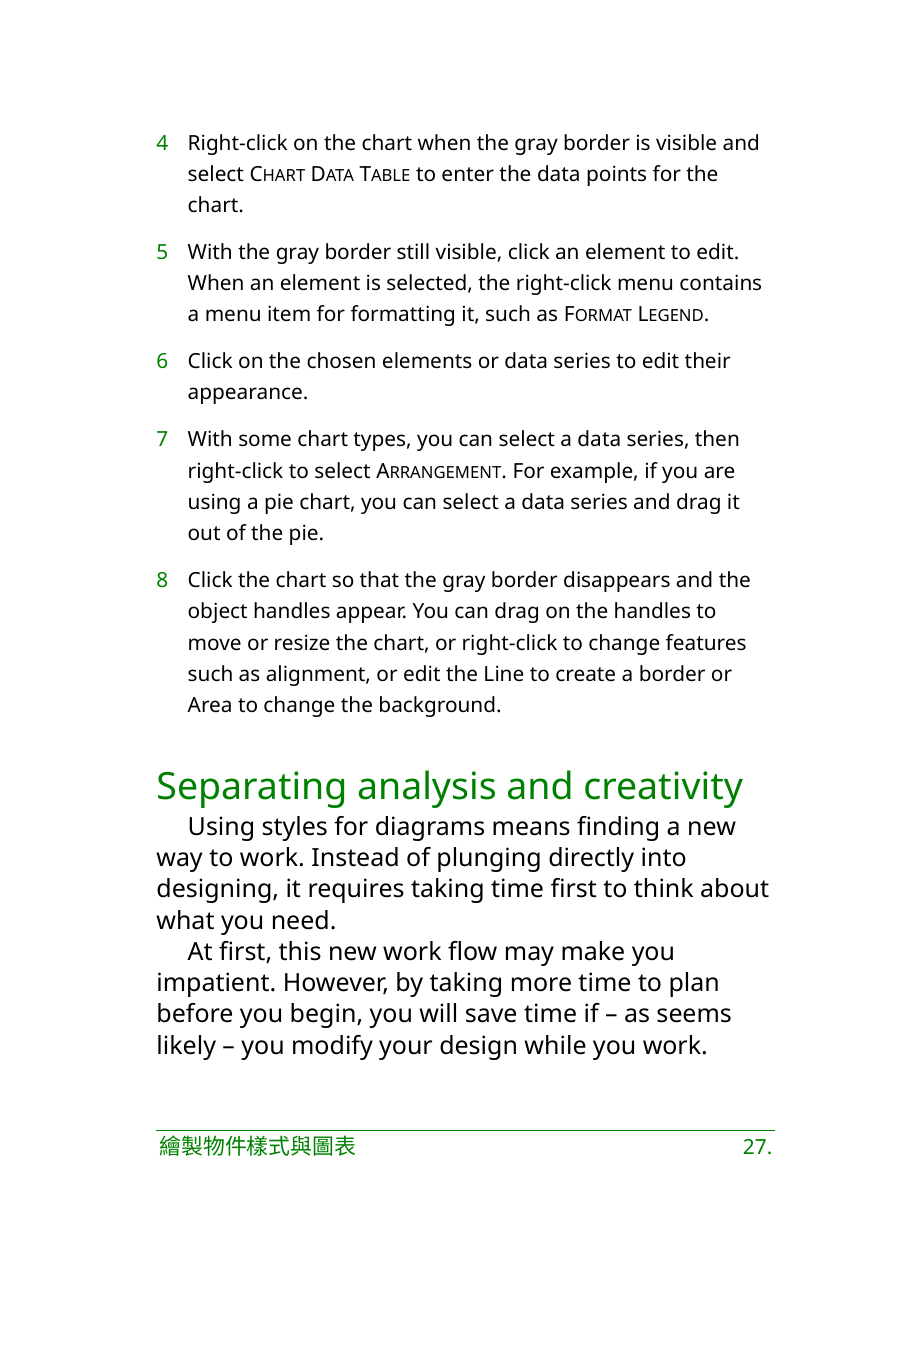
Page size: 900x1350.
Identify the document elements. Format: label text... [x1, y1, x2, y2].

list Click on the chosen elements or data series to edit their appearance. [156, 344, 775, 406]
text At first, this new work flow may make you impatient. However, by taking more time to plan before you begin, you will save time if – as seems likely – you modify your design while you work. [156, 935, 775, 1060]
list Click the chart so that the gray border disappears and the object handles appear. You can drag on the handles to move or resize the chart, or right-click to change features such as alignment, or edit the Line to create a border or Area to change the background. [156, 562, 775, 719]
subtitle Separating analysis and creativity [156, 759, 775, 810]
list Right-click on the chart when the gray border is visible and select Chart Data Table to enter the data points for the chart. [156, 125, 775, 219]
list With the gray border still visible, click an element to edit. When an element is selected, the right-click menu contains a menu item for formatting it, such as Format Legend. [156, 234, 775, 328]
text Using styles for diagrams means finding a new way to work. Instead of plunging directly into designing, it requires taking time first to think about what you need. [156, 810, 775, 935]
list With some chart types, you can select a data series, then right-click to select Arrangement. For example, if you are using a pie chart, you can select a data series and drag it out of the pie. [156, 422, 775, 547]
